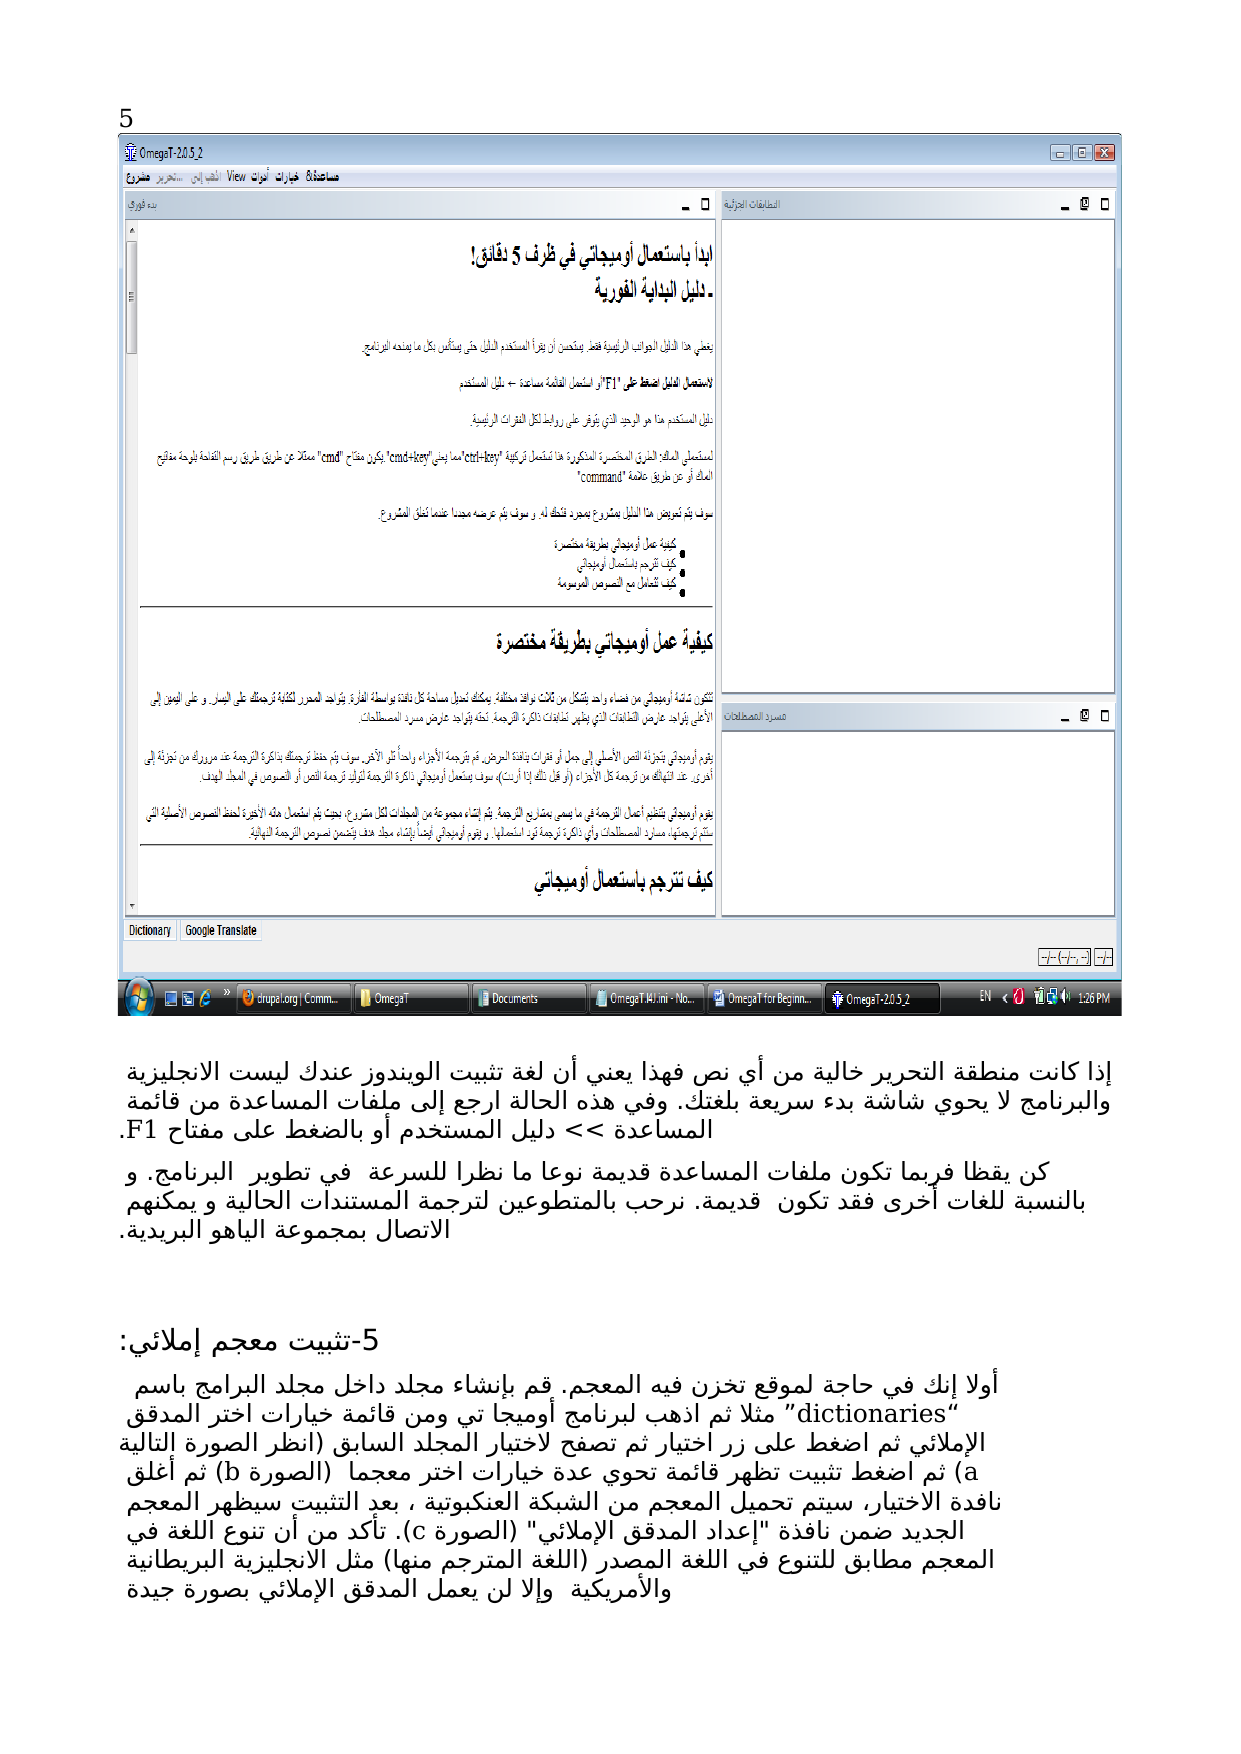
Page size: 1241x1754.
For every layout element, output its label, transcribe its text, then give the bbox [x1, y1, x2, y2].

subtitle تثبيت معجم إملائي: [118, 1323, 1084, 1357]
text كن يقظا فربما تكون ملفات المساعدة قديمة نوعا ما نظرا للسرعة في تطوير البرنامج. و بالنسبة للغات أخرى فقد تكون قديمة. نرحب بالمتطوعين لترجمة المستندات الحالية و يمكنهم الاتصال بمجموعة الياهو البريدية. [118, 1157, 1122, 1244]
text أولا إنك في حاجة لموقع تخزن فيه المعجم. قم بإنشاء مجلد داخل مجلد البرامج باسم “dictionaries” مثلا ثم اذهب لبرنامج أوميجا تي ومن قائمة خيارات اختر المدقق الإملائي ثم اضغط على زر اختيار ثم تصفح لاختيار المجلد السابق (انظر الصورة التالية a) ثم اضغط تثبيت تظهر قائمة تحوي عدة خيارات اختر معجما (الصورة b) ثم أغلق نافدة الاختيار، سيتم تحميل المعجم من الشبكة العنكبوتية ، بعد التثبيت سيظهر المعجم الجديد ضمن نافذة "إعداد المدقق الإملائي" (الصورة c). تأكد من أن تنوع اللغة في المعجم مطابق للتنوع في اللغة المصدر (اللغة المترجم منها) مثل الانجليزية البريطانية والأمريكية وإلا لن يعمل المدقق الإملائي بصورة جيدة [118, 1370, 1009, 1603]
text إذا كانت منطقة التحرير خالية من أي نص فهذا يعني أن لغة تثبيت الويندوز عندك ليست الانجليزية والبرنامج لا يحوي شاشة بدء سريعة بلغتك. وفي هذه الحالة ارجع إلى ملفات المساعدة من قائمة المساعدة >> دليل المستخدم أو بالضغط على مفتاح F1. [118, 1057, 1122, 1144]
